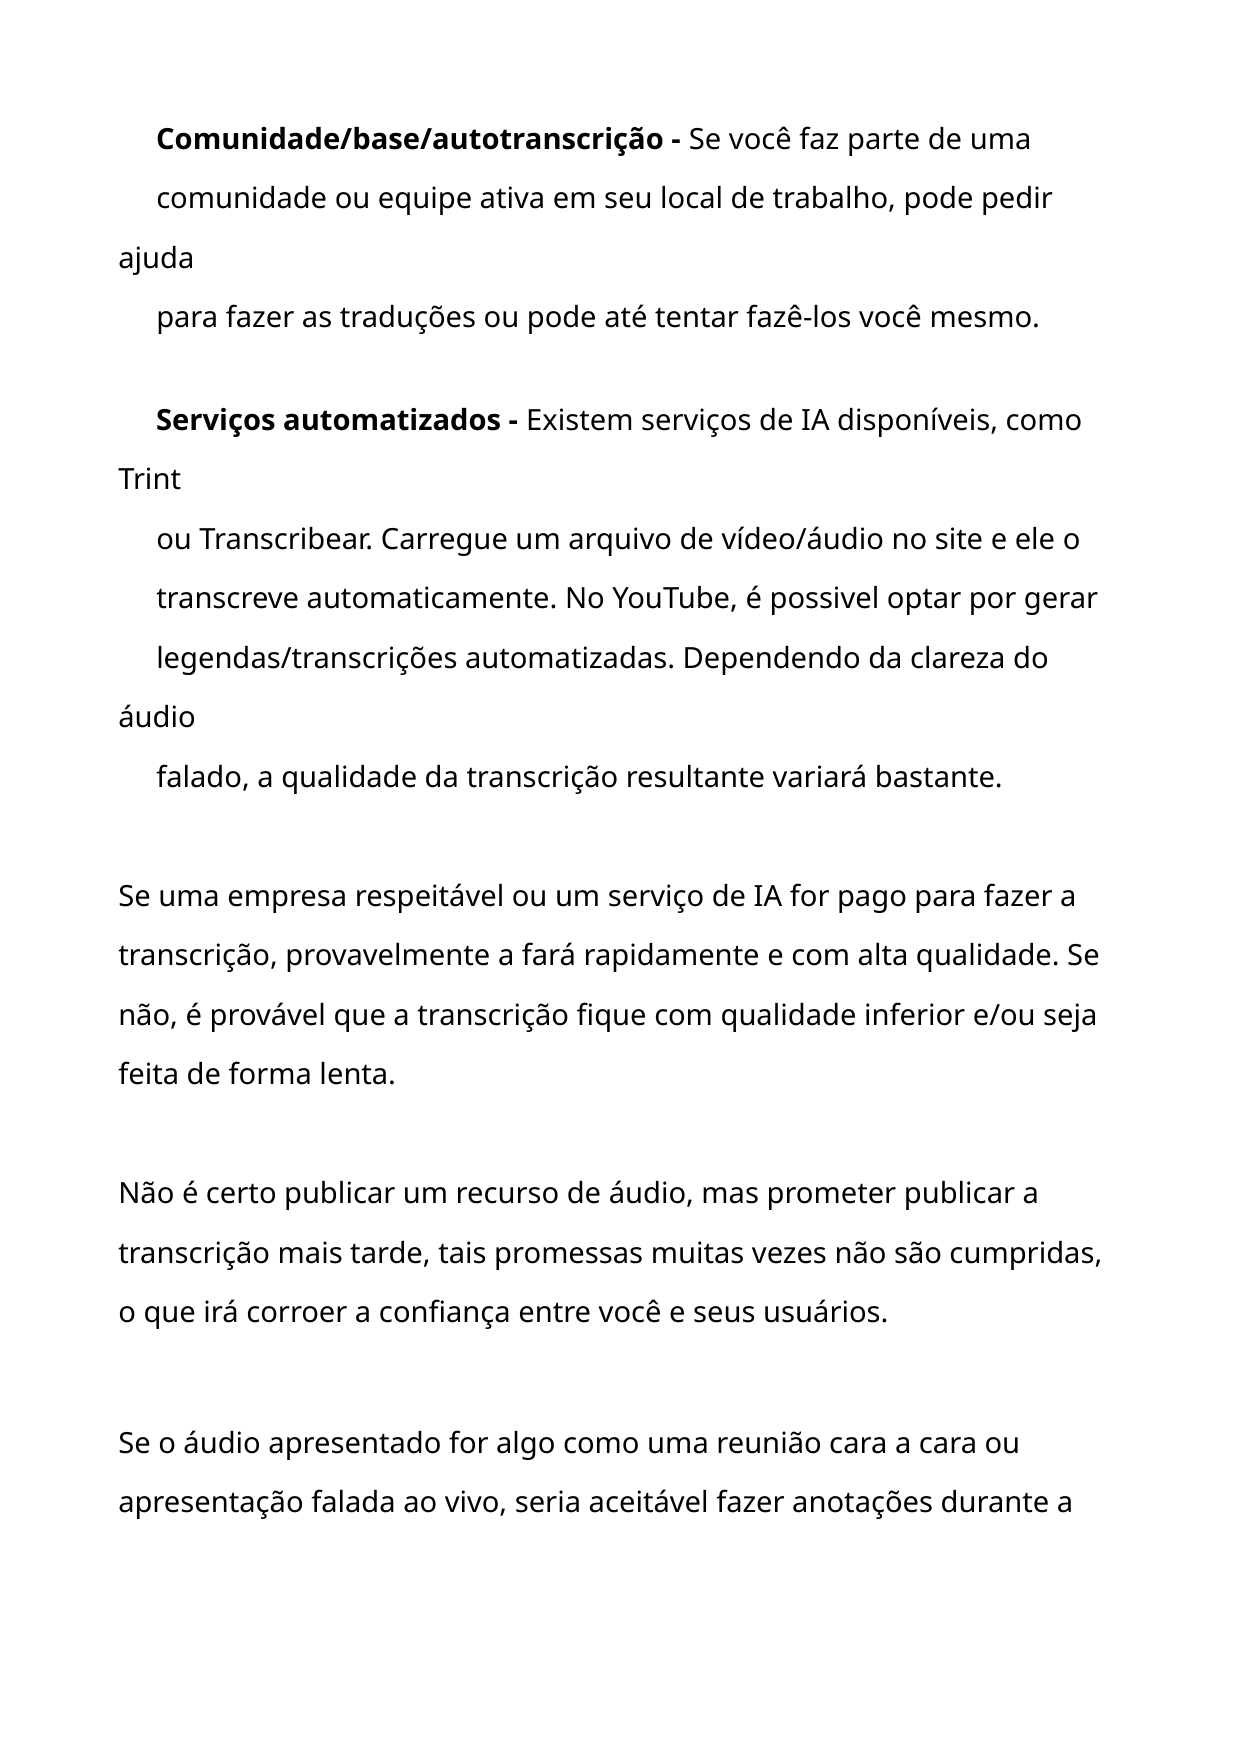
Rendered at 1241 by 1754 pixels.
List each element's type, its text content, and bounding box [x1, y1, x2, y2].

text para fazer as traduções ou pode até tentar fazê-los você mesmo. [118, 297, 1122, 336]
text Não é certo publicar um recurso de áudio, mas prometer publicar a transcrição mais tarde, tais promessas muitas vezes não são cumpridas, o que irá corroer a confiança entre você e seus usuários. [118, 1172, 1122, 1331]
text Serviços automatizados - Existem serviços de IA disponíveis, como Trint [118, 399, 1122, 498]
text falado, a qualidade da transcrição resultante variará bastante. [118, 756, 1122, 796]
text legendas/transcrições automatizadas. Dependendo da clareza do áudio [118, 637, 1122, 736]
text comunidade ou equipe ativa em seu local de trabalho, pode pedir ajuda [118, 178, 1122, 277]
text ou Transcribear. Carregue um arquivo de vídeo/áudio no site e ele o [118, 518, 1122, 558]
text Se uma empresa respeitável ou um serviço de IA for pago para fazer a transcrição, provavelmente a fará rapidamente e com alta qualidade. Se não, é provável que a transcrição fique com qualidade inferior e/ou seja feita de forma lenta. [118, 875, 1122, 1093]
text transcreve automaticamente. No YouTube, é possivel optar por gerar [118, 578, 1122, 617]
text Se o áudio apresentado for algo como uma reunião cara a cara ou apresentação falada ao vivo, seria aceitável fazer anotações durante a [118, 1422, 1122, 1521]
text Comunidade/base/autotranscrição - Se você faz parte de uma [118, 118, 1122, 158]
